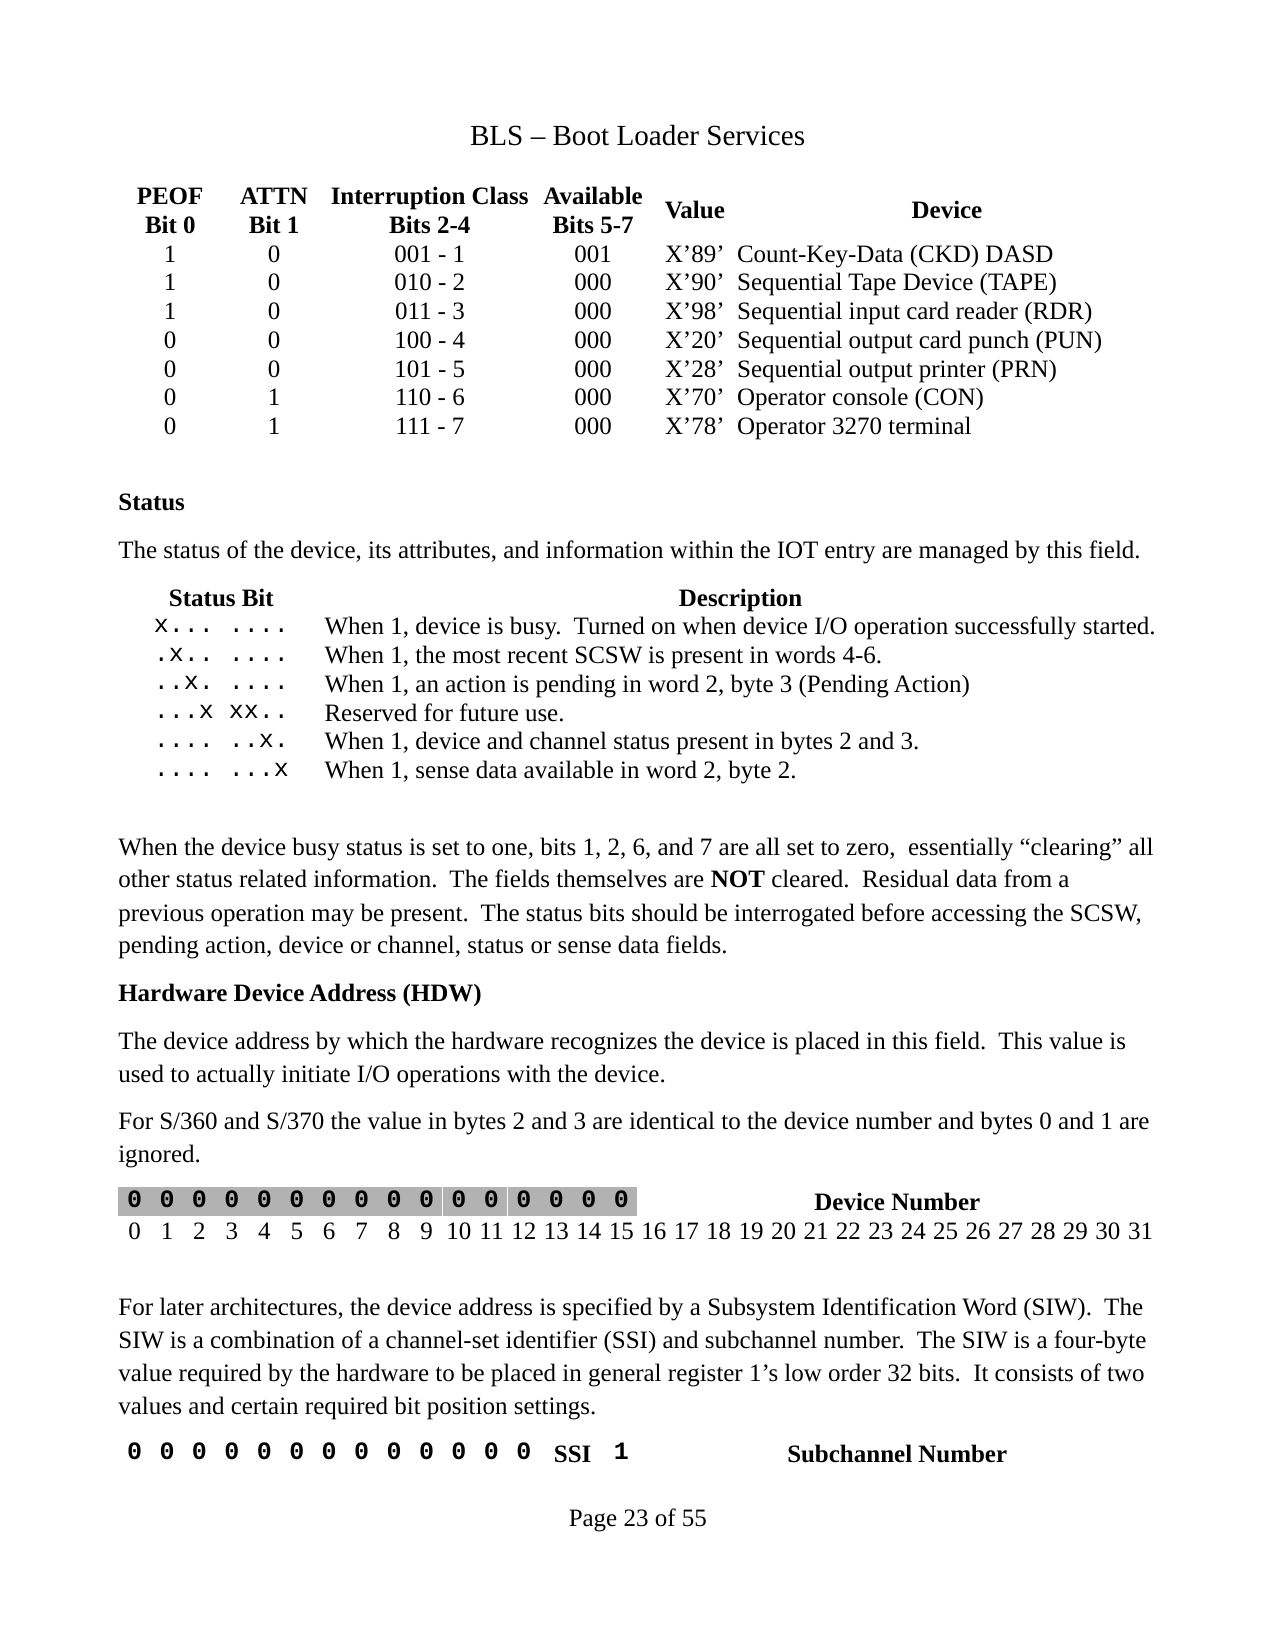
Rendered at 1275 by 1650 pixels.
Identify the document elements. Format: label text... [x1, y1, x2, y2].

table_cell 29 [1059, 1216, 1091, 1244]
table_cell 000 [534, 296, 652, 325]
table_cell 000 [534, 383, 652, 411]
table_cell 000 [534, 354, 652, 382]
table_cell 19 [735, 1216, 767, 1244]
table_cell 10 [443, 1216, 475, 1244]
table_cell 010 - 2 [326, 268, 533, 296]
table_cell When 1, device and channel status present in bytes 2 and 3. [324, 726, 1157, 755]
table_cell 11 [475, 1216, 507, 1244]
table_cell 8 [378, 1216, 410, 1244]
table_cell 15 [605, 1216, 637, 1244]
table_cell 23 [864, 1216, 897, 1244]
table_cell X’78’ [653, 411, 737, 440]
table_cell 2 [183, 1216, 215, 1244]
table_header 0 [280, 1187, 313, 1216]
table_cell 13 [540, 1216, 572, 1244]
table_cell 100 - 4 [326, 325, 533, 354]
table_cell 14 [572, 1216, 605, 1244]
table_header 0 [605, 1187, 637, 1216]
text The status of the device, its attributes, and information within the IOT entry are managed by this field. [118, 535, 1157, 564]
table_cell 000 [534, 268, 652, 296]
table_cell ..x. .... [118, 669, 324, 698]
table_cell 5 [280, 1216, 313, 1244]
table_cell 16 [637, 1216, 670, 1244]
table_header 0 [410, 1187, 442, 1216]
table_header 0 [443, 1187, 475, 1216]
table_cell When 1, the most recent SCSW is present in words 4-6. [324, 640, 1157, 669]
table_cell Operator 3270 terminal [737, 411, 1157, 440]
table_cell 0 [118, 383, 222, 411]
text For S/360 and S/370 the value in bytes 2 and 3 are identical to the device number and bytes 0 and 1 are ignored. [118, 1106, 1157, 1168]
table_cell 18 [702, 1216, 734, 1244]
table_header Device [737, 181, 1157, 239]
table_cell Reserved for future use. [324, 698, 1157, 726]
table_cell 9 [410, 1216, 442, 1244]
table_cell X’89’ [653, 239, 737, 267]
table_cell Count-Key-Data (CKD) DASD [737, 239, 1157, 267]
table_cell 3 [215, 1216, 248, 1244]
table_cell 6 [313, 1216, 345, 1244]
table_cell 111 - 7 [326, 411, 533, 440]
table_cell x... .... [118, 611, 324, 640]
text For later architectures, the device address is specified by a Subsystem Identification Word (SIW). The SIW is a combination of a channel-set identifier (SSI) and subchannel number. The SIW is a four-byte value required by the hardware to be placed in general register 1’s low order 32 bits. It consists of two values and certain required bit position settings. [118, 1292, 1157, 1420]
table_cell X’20’ [653, 325, 737, 354]
table_header ATTN Bit 1 [222, 181, 326, 239]
table_cell When 1, device is busy. Turned on when device I/O operation successfully started. [324, 611, 1157, 640]
table_cell 31 [1124, 1216, 1157, 1244]
table_cell Sequential output printer (PRN) [737, 354, 1157, 382]
table_cell 0 [222, 239, 326, 267]
table_cell Operator console (CON) [737, 383, 1157, 411]
table_cell 17 [670, 1216, 702, 1244]
table_cell 20 [767, 1216, 799, 1244]
table_cell 0 [222, 268, 326, 296]
table_header 0 [475, 1187, 507, 1216]
table_header 0 [151, 1439, 183, 1468]
table_header Value [653, 181, 737, 239]
table_header Interruption Class Bits 2-4 [326, 181, 533, 239]
table_header SSI [540, 1439, 605, 1468]
text The device address by which the hardware recognizes the device is placed in this field. This value is used to actually initiate I/O operations with the device. [118, 1026, 1157, 1088]
table_header 0 [280, 1439, 313, 1468]
table_header Subchannel Number [637, 1439, 1157, 1468]
table_header 0 [508, 1439, 540, 1468]
text Status [118, 487, 1157, 516]
table_header 0 [248, 1439, 280, 1468]
table_cell 0 [222, 325, 326, 354]
table_cell 25 [929, 1216, 962, 1244]
table_header Status Bit [118, 583, 324, 611]
table_header 0 [443, 1439, 475, 1468]
table_cell 001 [534, 239, 652, 267]
table_cell 26 [962, 1216, 994, 1244]
text Hardware Device Address (HDW) [118, 978, 1157, 1007]
table_cell 1 [222, 411, 326, 440]
table_header 0 [313, 1439, 345, 1468]
table_header 0 [378, 1187, 410, 1216]
table_header 0 [183, 1187, 215, 1216]
table_cell .x.. .... [118, 640, 324, 669]
table_cell 0 [118, 325, 222, 354]
table_header 0 [475, 1439, 507, 1468]
table_cell 011 - 3 [326, 296, 533, 325]
table_cell X’70’ [653, 383, 737, 411]
table_header Device Number [637, 1187, 1157, 1216]
text When the device busy status is set to one, bits 1, 2, 6, and 7 are all set to zero, essentially “clearing” all other status related information. The fields themselves are NOT cleared. Residual data from a previous operation may be present. The status bits should be interrogated before accessing the SCSW, pending action, device or channel, status or sense data fields. [118, 832, 1157, 959]
table_cell 001 - 1 [326, 239, 533, 267]
table_cell 4 [248, 1216, 280, 1244]
table_cell 1 [118, 239, 222, 267]
table_cell 0 [222, 296, 326, 325]
table_cell 24 [897, 1216, 929, 1244]
table_header 0 [118, 1187, 151, 1216]
table_cell 27 [994, 1216, 1027, 1244]
table_header PEOF Bit 0 [118, 181, 222, 239]
table_header 0 [345, 1439, 378, 1468]
table_cell 0 [118, 1216, 151, 1244]
table_cell 30 [1091, 1216, 1124, 1244]
table_cell 110 - 6 [326, 383, 533, 411]
table_cell Sequential Tape Device (TAPE) [737, 268, 1157, 296]
table_header 0 [410, 1439, 442, 1468]
table_header Description [324, 583, 1157, 611]
table_header 0 [508, 1187, 540, 1216]
table_cell Sequential output card punch (PUN) [737, 325, 1157, 354]
table_cell .... ..x. [118, 726, 324, 755]
table_header 0 [215, 1439, 248, 1468]
table_cell 000 [534, 411, 652, 440]
table_cell 1 [151, 1216, 183, 1244]
table_cell 22 [832, 1216, 864, 1244]
table_cell 0 [118, 411, 222, 440]
table_cell 101 - 5 [326, 354, 533, 382]
table_cell 28 [1027, 1216, 1059, 1244]
table_header 0 [183, 1439, 215, 1468]
table_cell ...x xx.. [118, 698, 324, 726]
table_header 0 [540, 1187, 572, 1216]
table_header 0 [118, 1439, 151, 1468]
table_cell 1 [118, 296, 222, 325]
table_header 0 [248, 1187, 280, 1216]
table_header 0 [151, 1187, 183, 1216]
table_header 0 [378, 1439, 410, 1468]
table_header Available Bits 5-7 [534, 181, 652, 239]
table_header 0 [345, 1187, 378, 1216]
table_header 0 [313, 1187, 345, 1216]
table_cell 12 [508, 1216, 540, 1244]
table_cell 7 [345, 1216, 378, 1244]
table_cell X’90’ [653, 268, 737, 296]
table_cell 0 [222, 354, 326, 382]
table_header 1 [605, 1439, 637, 1468]
table_cell 1 [222, 383, 326, 411]
table_header 0 [215, 1187, 248, 1216]
table_cell When 1, an action is pending in word 2, byte 3 (Pending Action) [324, 669, 1157, 698]
table_cell 1 [118, 268, 222, 296]
table_cell 000 [534, 325, 652, 354]
table_cell X’28’ [653, 354, 737, 382]
table_cell .... ...x [118, 755, 324, 784]
table_cell When 1, sense data available in word 2, byte 2. [324, 755, 1157, 784]
table_cell 0 [118, 354, 222, 382]
table_cell X’98’ [653, 296, 737, 325]
table_header 0 [572, 1187, 605, 1216]
table_cell Sequential input card reader (RDR) [737, 296, 1157, 325]
table_cell 21 [800, 1216, 832, 1244]
